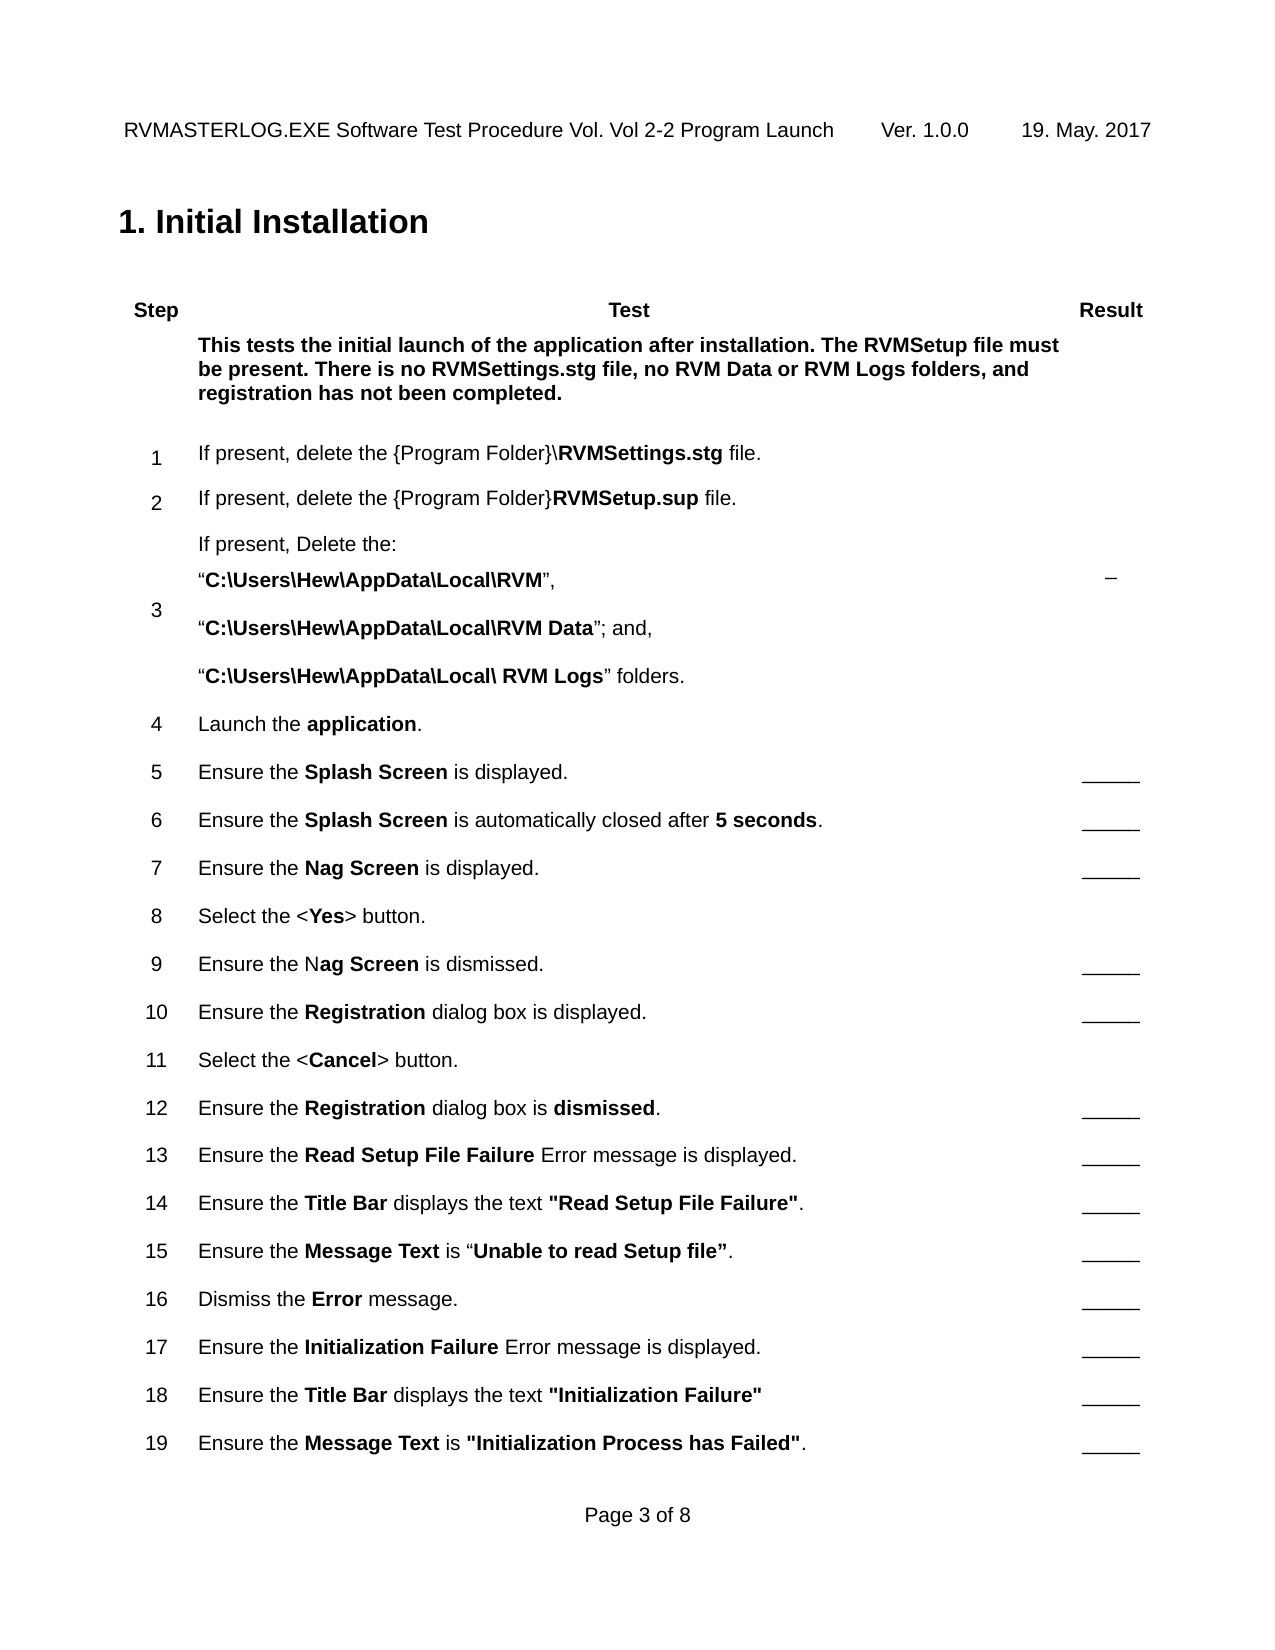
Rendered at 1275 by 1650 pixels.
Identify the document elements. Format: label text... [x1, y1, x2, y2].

table_cell 9 [120, 946, 192, 994]
table_cell 17 [120, 1329, 192, 1377]
table_cell 14 [120, 1185, 192, 1233]
table_cell If present, delete the {Program Folder}RVMSetup.sup file. [192, 480, 1066, 526]
table_cell 19 [120, 1425, 192, 1473]
table_cell 2 [120, 480, 192, 526]
subtitle 1. Initial Installation [118, 202, 1157, 279]
table_cell _____ [1066, 1233, 1156, 1281]
table_cell Ensure the Nag Screen is dismissed. [192, 946, 1066, 994]
table_cell [1066, 706, 1156, 754]
table_cell Ensure the Message Text is "Initialization Process has Failed". [192, 1425, 1066, 1473]
table_cell Ensure the Registration dialog box is displayed. [192, 994, 1066, 1042]
table_cell 6 [120, 802, 192, 850]
table_cell Ensure the Splash Screen is displayed. [192, 754, 1066, 802]
table_cell _ [1066, 526, 1156, 706]
table_cell 8 [120, 898, 192, 946]
table_cell _____ [1066, 1425, 1156, 1473]
table_header Test [192, 292, 1066, 327]
table_cell Select the <Cancel> button. [192, 1042, 1066, 1089]
table_cell _____ [1066, 1185, 1156, 1233]
table_cell 12 [120, 1090, 192, 1137]
table_cell 11 [120, 1042, 192, 1089]
table_cell Ensure the Initialization Failure Error message is displayed. [192, 1329, 1066, 1377]
table_cell _____ [1066, 946, 1156, 994]
table_cell 13 [120, 1138, 192, 1185]
table_cell _____ [1066, 1138, 1156, 1185]
table_cell _____ [1066, 1281, 1156, 1329]
table_cell Ensure the Title Bar displays the text "Initialization Failure" [192, 1377, 1066, 1425]
table_cell Ensure the Nag Screen is displayed. [192, 850, 1066, 898]
table_cell 7 [120, 850, 192, 898]
table_cell [1066, 480, 1156, 526]
table_cell Ensure the Registration dialog box is dismissed. [192, 1090, 1066, 1137]
table_cell 16 [120, 1281, 192, 1329]
table_cell [1066, 1042, 1156, 1089]
table_cell If present, Delete the: “C:\Users\Hew\AppData\Local\RVM”, “C:\Users\Hew\AppData\Local\RVM Data”; and, “C:\Users\Hew\AppData\Local\ RVM Logs” folders. [192, 526, 1066, 706]
table_cell _____ [1066, 802, 1156, 850]
table_cell _____ [1066, 850, 1156, 898]
table_cell 3 [120, 526, 192, 706]
table_cell 1 [120, 435, 192, 480]
table_cell 10 [120, 994, 192, 1042]
table_cell 4 [120, 706, 192, 754]
table_cell [1066, 435, 1156, 480]
table_cell _____ [1066, 1090, 1156, 1137]
table_cell _____ [1066, 994, 1156, 1042]
table_cell Ensure the Splash Screen is automatically closed after 5 seconds. [192, 802, 1066, 850]
table_cell 18 [120, 1377, 192, 1425]
table_cell This tests the initial launch of the application after installation. The RVMSetup file must be present. There is no RVMSettings.stg file, no RVM Data or RVM Logs folders, and registration has not been completed. [192, 327, 1066, 434]
table_cell If present, delete the {Program Folder}\RVMSettings.stg file. [192, 435, 1066, 480]
table_cell Ensure the Message Text is “Unable to read Setup file”. [192, 1233, 1066, 1281]
table_header Step [120, 292, 192, 327]
table_cell Ensure the Title Bar displays the text "Read Setup File Failure". [192, 1185, 1066, 1233]
table_cell [1066, 898, 1156, 946]
table_cell _____ [1066, 1329, 1156, 1377]
table_cell Dismiss the Error message. [192, 1281, 1066, 1329]
table_cell _____ [1066, 754, 1156, 802]
table_cell Select the <Yes> button. [192, 898, 1066, 946]
table_header Result [1066, 292, 1156, 327]
table_cell Ensure the Read Setup File Failure Error message is displayed. [192, 1138, 1066, 1185]
table_cell 5 [120, 754, 192, 802]
table_cell [120, 327, 192, 434]
table_cell [1066, 327, 1156, 434]
table_cell Launch the application. [192, 706, 1066, 754]
table_cell 15 [120, 1233, 192, 1281]
table_cell _____ [1066, 1377, 1156, 1425]
